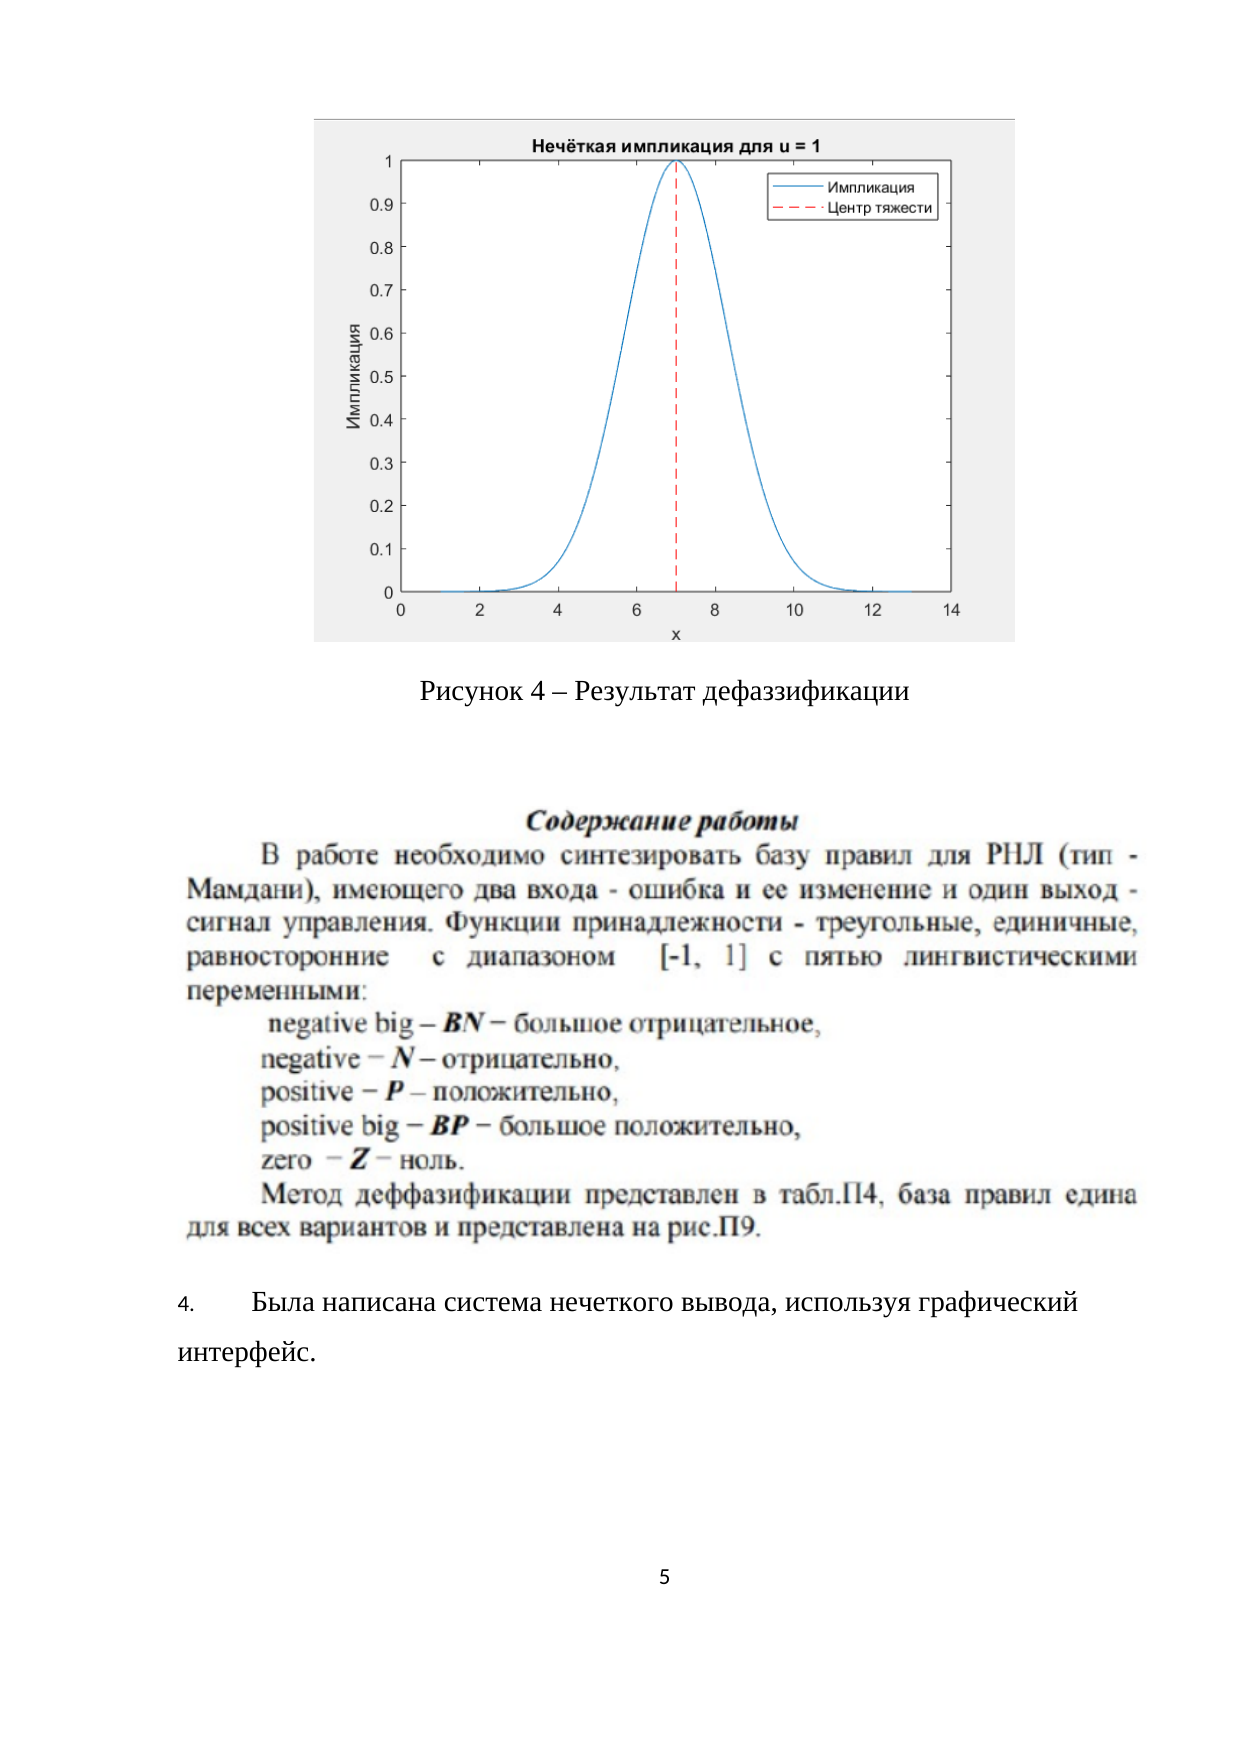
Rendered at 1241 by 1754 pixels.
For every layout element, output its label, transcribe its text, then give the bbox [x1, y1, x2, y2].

list Была написана система нечеткого вывода, используя графический интерфейс. [177, 1284, 1152, 1368]
text Рисунок 4 – Результат дефаззификации [177, 673, 1152, 706]
